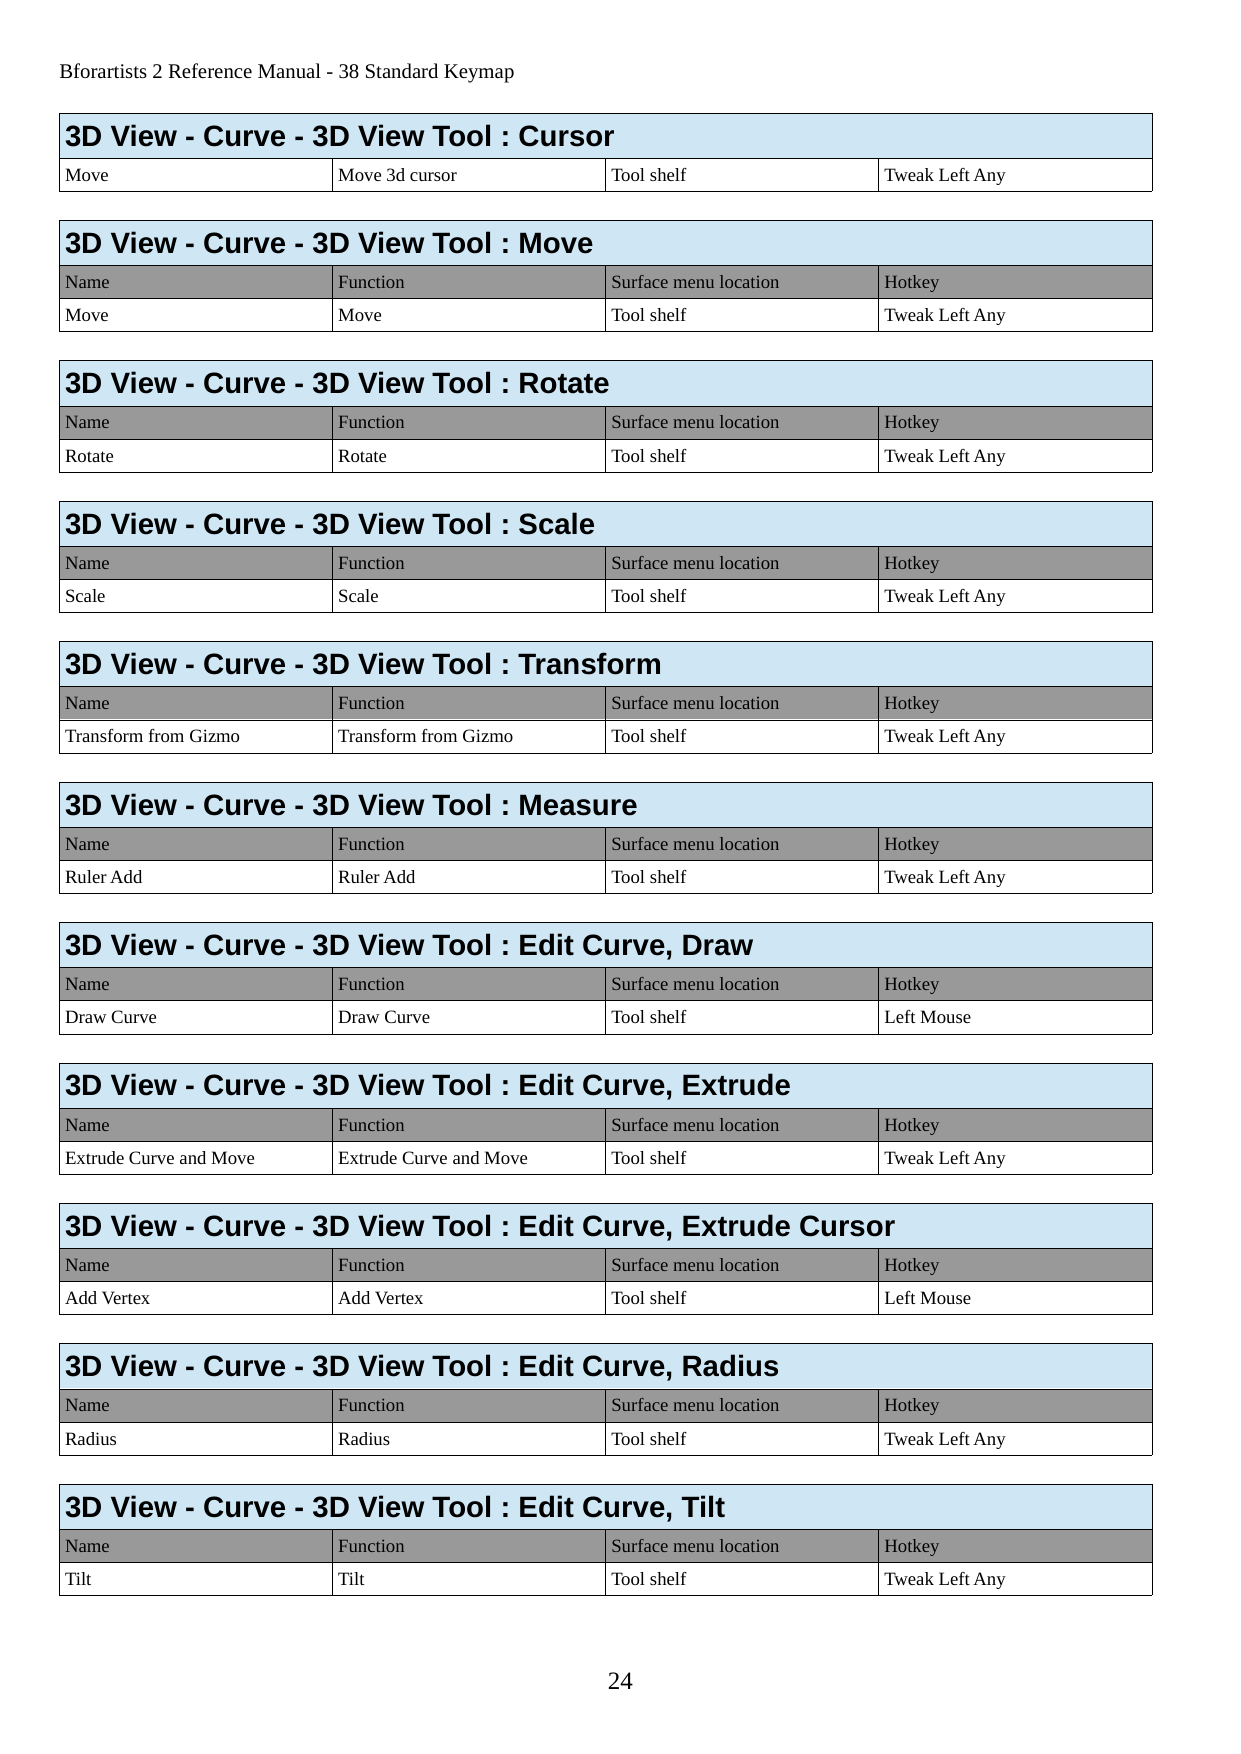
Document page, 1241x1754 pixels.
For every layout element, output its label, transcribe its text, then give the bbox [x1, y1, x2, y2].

table_cell Tool shelf [606, 1563, 878, 1595]
table_cell Extrude Curve and Move [60, 1142, 332, 1174]
table_cell Tool shelf [606, 861, 878, 893]
table_cell Function [333, 828, 605, 860]
table_cell Radius [333, 1423, 605, 1455]
table_cell Hotkey [879, 1109, 1152, 1141]
table_cell Scale [333, 580, 605, 612]
table_cell Tool shelf [606, 1282, 878, 1314]
table_cell Function [333, 1249, 605, 1281]
table_cell Tilt [333, 1563, 605, 1595]
table_cell Surface menu location [606, 1530, 878, 1562]
table_cell Tweak Left Any [879, 861, 1152, 893]
table_cell Surface menu location [606, 1109, 878, 1141]
table_cell Scale [60, 580, 332, 612]
table_cell Function [333, 547, 605, 579]
table_header 3D View - Curve - 3D View Tool : Rotate [60, 361, 1152, 406]
table_cell Surface menu location [606, 828, 878, 860]
table_cell Hotkey [879, 1249, 1152, 1281]
table_cell Name [60, 828, 332, 860]
table_cell Hotkey [879, 407, 1152, 439]
table_cell Surface menu location [606, 407, 878, 439]
table_cell Name [60, 1249, 332, 1281]
table_cell Function [333, 968, 605, 1000]
table_header 3D View - Curve - 3D View Tool : Edit Curve, Extrude [60, 1064, 1152, 1108]
table_cell Hotkey [879, 1390, 1152, 1422]
table_header 3D View - Curve - 3D View Tool : Scale [60, 502, 1152, 546]
table_cell Hotkey [879, 968, 1152, 1000]
table_cell Name [60, 266, 332, 298]
table_cell Tool shelf [606, 721, 878, 753]
table_cell Surface menu location [606, 1249, 878, 1281]
table_cell Tweak Left Any [879, 721, 1152, 753]
table_cell Tool shelf [606, 1001, 878, 1033]
table_cell Move 3d cursor [333, 159, 605, 191]
table_cell Function [333, 1390, 605, 1422]
table_header 3D View - Curve - 3D View Tool : Edit Curve, Radius [60, 1344, 1152, 1388]
table_cell Surface menu location [606, 968, 878, 1000]
table_cell Extrude Curve and Move [333, 1142, 605, 1174]
table_cell Rotate [60, 440, 332, 472]
table_cell Tool shelf [606, 1423, 878, 1455]
table_cell Hotkey [879, 547, 1152, 579]
table_cell Tweak Left Any [879, 159, 1152, 191]
table_cell Tool shelf [606, 580, 878, 612]
table_cell Tool shelf [606, 159, 878, 191]
table_cell Hotkey [879, 687, 1152, 719]
table_cell Tweak Left Any [879, 1563, 1152, 1595]
table_cell Function [333, 407, 605, 439]
table_cell Surface menu location [606, 687, 878, 719]
table_cell Name [60, 1109, 332, 1141]
table_cell Add Vertex [333, 1282, 605, 1314]
table_cell Tool shelf [606, 299, 878, 331]
table_cell Tweak Left Any [879, 580, 1152, 612]
table_cell Tweak Left Any [879, 440, 1152, 472]
table_cell Tool shelf [606, 440, 878, 472]
table_cell Hotkey [879, 266, 1152, 298]
table_cell Transform from Gizmo [333, 721, 605, 753]
table_cell Add Vertex [60, 1282, 332, 1314]
table_cell Tweak Left Any [879, 1142, 1152, 1174]
table_cell Draw Curve [60, 1001, 332, 1033]
table_cell Surface menu location [606, 547, 878, 579]
table_cell Rotate [333, 440, 605, 472]
table_cell Name [60, 1390, 332, 1422]
table_cell Draw Curve [333, 1001, 605, 1033]
table_cell Tool shelf [606, 1142, 878, 1174]
table_cell Surface menu location [606, 1390, 878, 1422]
table_cell Move [60, 299, 332, 331]
table_header 3D View - Curve - 3D View Tool : Edit Curve, Tilt [60, 1485, 1152, 1529]
table_cell Tweak Left Any [879, 299, 1152, 331]
table_cell Name [60, 547, 332, 579]
table_cell Function [333, 687, 605, 719]
table_cell Function [333, 1530, 605, 1562]
table_cell Name [60, 407, 332, 439]
table_header 3D View - Curve - 3D View Tool : Move [60, 221, 1152, 265]
table_cell Surface menu location [606, 266, 878, 298]
table_header 3D View - Curve - 3D View Tool : Measure [60, 783, 1152, 827]
table_cell Hotkey [879, 828, 1152, 860]
table_cell Ruler Add [333, 861, 605, 893]
table_cell Radius [60, 1423, 332, 1455]
table_cell Function [333, 1109, 605, 1141]
table_header 3D View - Curve - 3D View Tool : Transform [60, 642, 1152, 686]
table_cell Ruler Add [60, 861, 332, 893]
table_cell Name [60, 1530, 332, 1562]
table_header 3D View - Curve - 3D View Tool : Cursor [60, 114, 1152, 158]
table_cell Left Mouse [879, 1282, 1152, 1314]
table_cell Hotkey [879, 1530, 1152, 1562]
table_cell Tweak Left Any [879, 1423, 1152, 1455]
table_cell Function [333, 266, 605, 298]
table_cell Name [60, 968, 332, 1000]
table_cell Left Mouse [879, 1001, 1152, 1033]
table_cell Transform from Gizmo [60, 721, 332, 753]
table_header 3D View - Curve - 3D View Tool : Edit Curve, Extrude Cursor [60, 1204, 1152, 1248]
table_header 3D View - Curve - 3D View Tool : Edit Curve, Draw [60, 923, 1152, 967]
table_cell Move [333, 299, 605, 331]
table_cell Move [60, 159, 332, 191]
table_cell Tilt [60, 1563, 332, 1595]
table_cell Name [60, 687, 332, 719]
